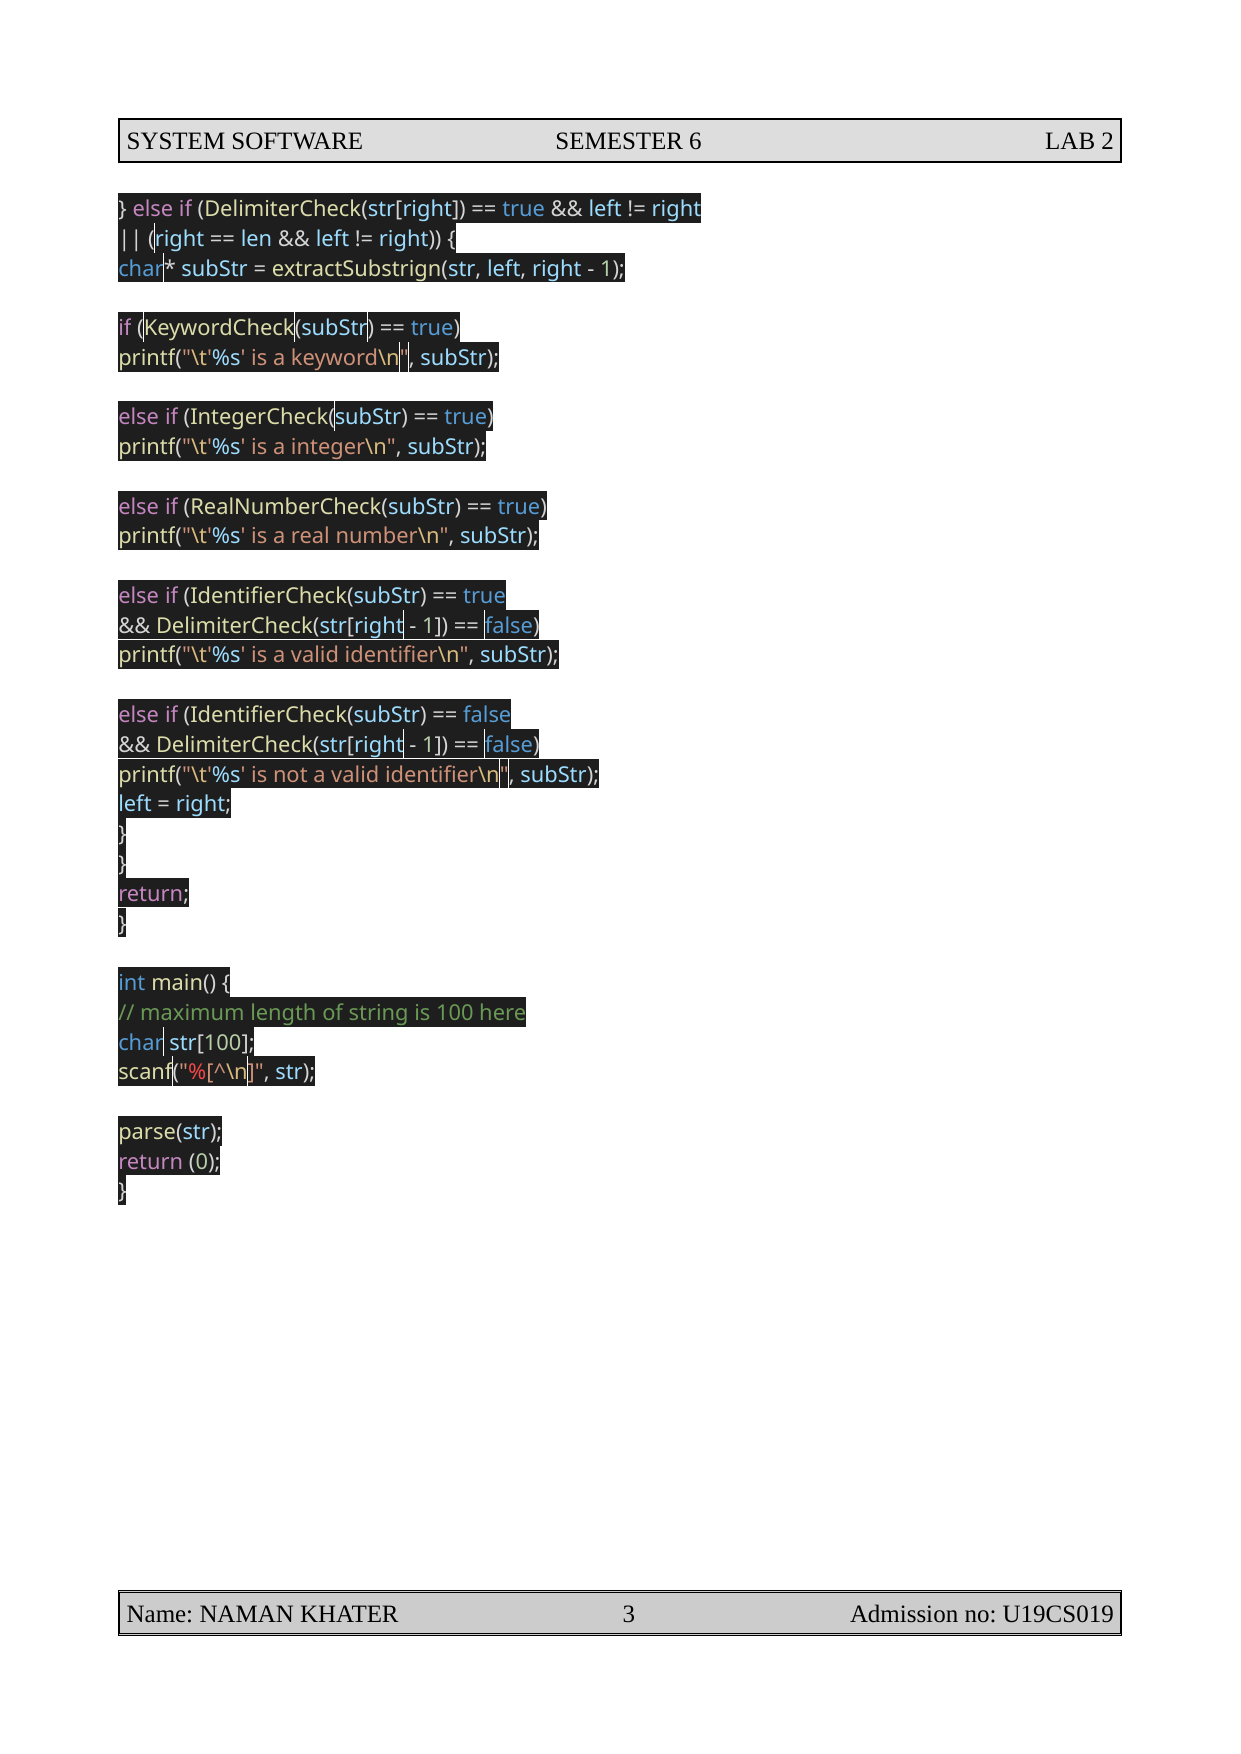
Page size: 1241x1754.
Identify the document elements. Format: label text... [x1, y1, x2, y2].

text char* subStr = extractSubstrign(str, left, right - 1); [118, 253, 1122, 282]
text printf("\t'%s' is a keyword\n", subStr); [118, 342, 1122, 372]
text printf("\t'%s' is a valid identifier\n", subStr); [118, 639, 1122, 669]
text // maximum length of string is 100 here [118, 997, 1122, 1027]
text left = right; [118, 788, 1122, 818]
text return (0); [118, 1146, 1122, 1175]
text if (KeywordCheck(subStr) == true) [118, 312, 1122, 342]
text } [118, 1175, 1122, 1205]
text else if (IdentifierCheck(subStr) == false [118, 699, 1122, 729]
text || (right == len && left != right)) { [118, 223, 1122, 253]
text scanf("%[^\n]", str); [118, 1056, 1122, 1086]
text parse(str); [118, 1116, 1122, 1146]
text char str[100]; [118, 1027, 1122, 1056]
text printf("\t'%s' is a integer\n", subStr); [118, 431, 1122, 461]
text && DelimiterCheck(str[right - 1]) == false) [118, 610, 1122, 639]
text else if (IntegerCheck(subStr) == true) [118, 401, 1122, 431]
text } [118, 907, 1122, 937]
text return; [118, 878, 1122, 907]
text && DelimiterCheck(str[right - 1]) == false) [118, 729, 1122, 758]
text int main() { [118, 967, 1122, 997]
text printf("\t'%s' is a real number\n", subStr); [118, 520, 1122, 550]
text else if (IdentifierCheck(subStr) == true [118, 580, 1122, 610]
text } [118, 818, 1122, 848]
text else if (RealNumberCheck(subStr) == true) [118, 491, 1122, 520]
text printf("\t'%s' is not a valid identifier\n", subStr); [118, 758, 1122, 788]
text } [118, 848, 1122, 878]
text } else if (DelimiterCheck(str[right]) == true && left != right [118, 193, 1122, 223]
